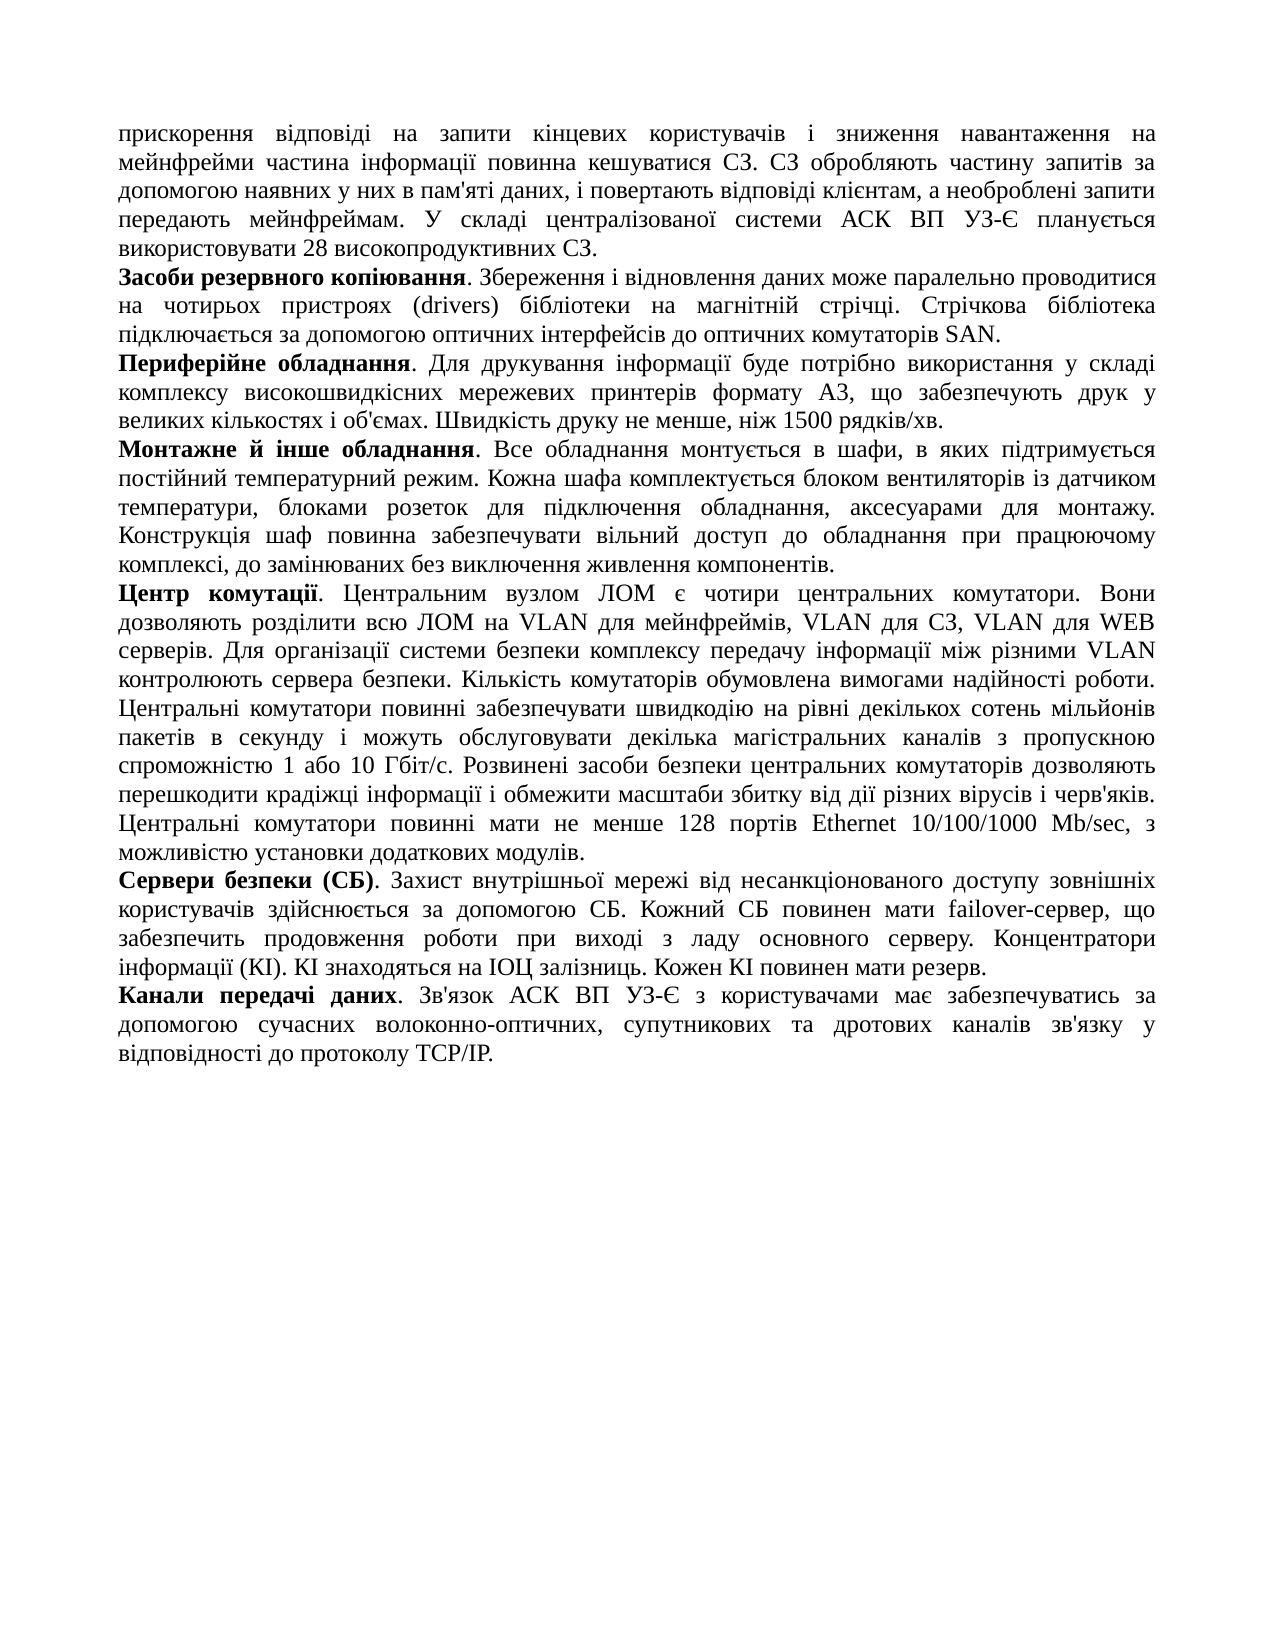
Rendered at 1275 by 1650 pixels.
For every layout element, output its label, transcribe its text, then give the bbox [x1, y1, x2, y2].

text Сервери безпеки (СБ). Захист внутрішньої мережі від несанкціонованого доступу зовнішніх користувачів здійснюється за допомогою СБ. Кожний СБ повинен мати failover-сервер, що забезпечить продовження роботи при виході з ладу основного серверу. Концентратори інформації (КІ). КІ знаходяться на ІОЦ залізниць. Кожен КІ повинен мати резерв. [118, 866, 1157, 981]
list прискорення відповіді на запити кінцевих користувачів і зниження навантаження на мейнфрейми частина інформації повинна кешуватися СЗ. СЗ обробляють частину запитів за допомогою наявних у них в пам'яті даних, і повертають відповіді клієнтам, а необроблені запити передають мейнфреймам. У складі централізованої системи АСК ВП УЗ-Є планується використовувати 28 високопродуктивних СЗ. [118, 118, 1157, 262]
text Засоби резервного копіювання. Збереження і відновлення даних може паралельно проводитися на чотирьох пристроях (drivers) бібліотеки на магнітній стрічці. Стрічкова бібліотека підключається за допомогою оптичних інтерфейсів до оптичних комутаторів SAN. [118, 262, 1157, 348]
text Периферійне обладнання. Для друкування інформації буде потрібно використання у складі комплексу високошвидкісних мережевих принтерів формату А3, що забезпечують друк у великих кількостях і об'ємах. Швидкість друку не менше, ніж 1500 рядків/хв. [118, 348, 1157, 434]
text Центр комутації. Центральним вузлом ЛОМ є чотири центральних комутатори. Вони дозволяють розділити всю ЛОМ на VLAN для мейнфреймів, VLAN для СЗ, VLAN для WEB серверів. Для організації системи безпеки комплексу передачу інформації між різними VLAN контролюють сервера безпеки. Кількість комутаторів обумовлена вимогами надійності роботи. Центральні комутатори повинні забезпечувати швидкодію на рівні декількох сотень мільйонів пакетів в секунду і можуть обслуговувати декілька магістральних каналів з пропускною спроможністю 1 або 10 Гбіт/с. Розвинені засоби безпеки центральних комутаторів дозволяють перешкодити крадіжці інформації і обмежити масштаби збитку від дії різних вірусів і черв'яків. Центральні комутатори повинні мати не менше 128 портів Ethernet 10/100/1000 Мb/sec, з можливістю установки додаткових модулів. [118, 578, 1157, 866]
text Канали передачі даних. Зв'язок АСК ВП УЗ-Є з користувачами має забезпечуватись за допомогою сучасних волоконно-оптичних, супутникових та дротових каналів зв'язку у відповідності до протоколу TCP/IP. [118, 981, 1157, 1067]
text Монтажне й інше обладнання. Все обладнання монтується в шафи, в яких підтримується постійний температурний режим. Кожна шафа комплектується блоком вентиляторів із датчиком температури, блоками розеток для підключення обладнання, аксесуарами для монтажу. Конструкція шаф повинна забезпечувати вільний доступ до обладнання при працюючому комплексі, до замінюваних без виключення живлення компонентів. [118, 434, 1157, 578]
